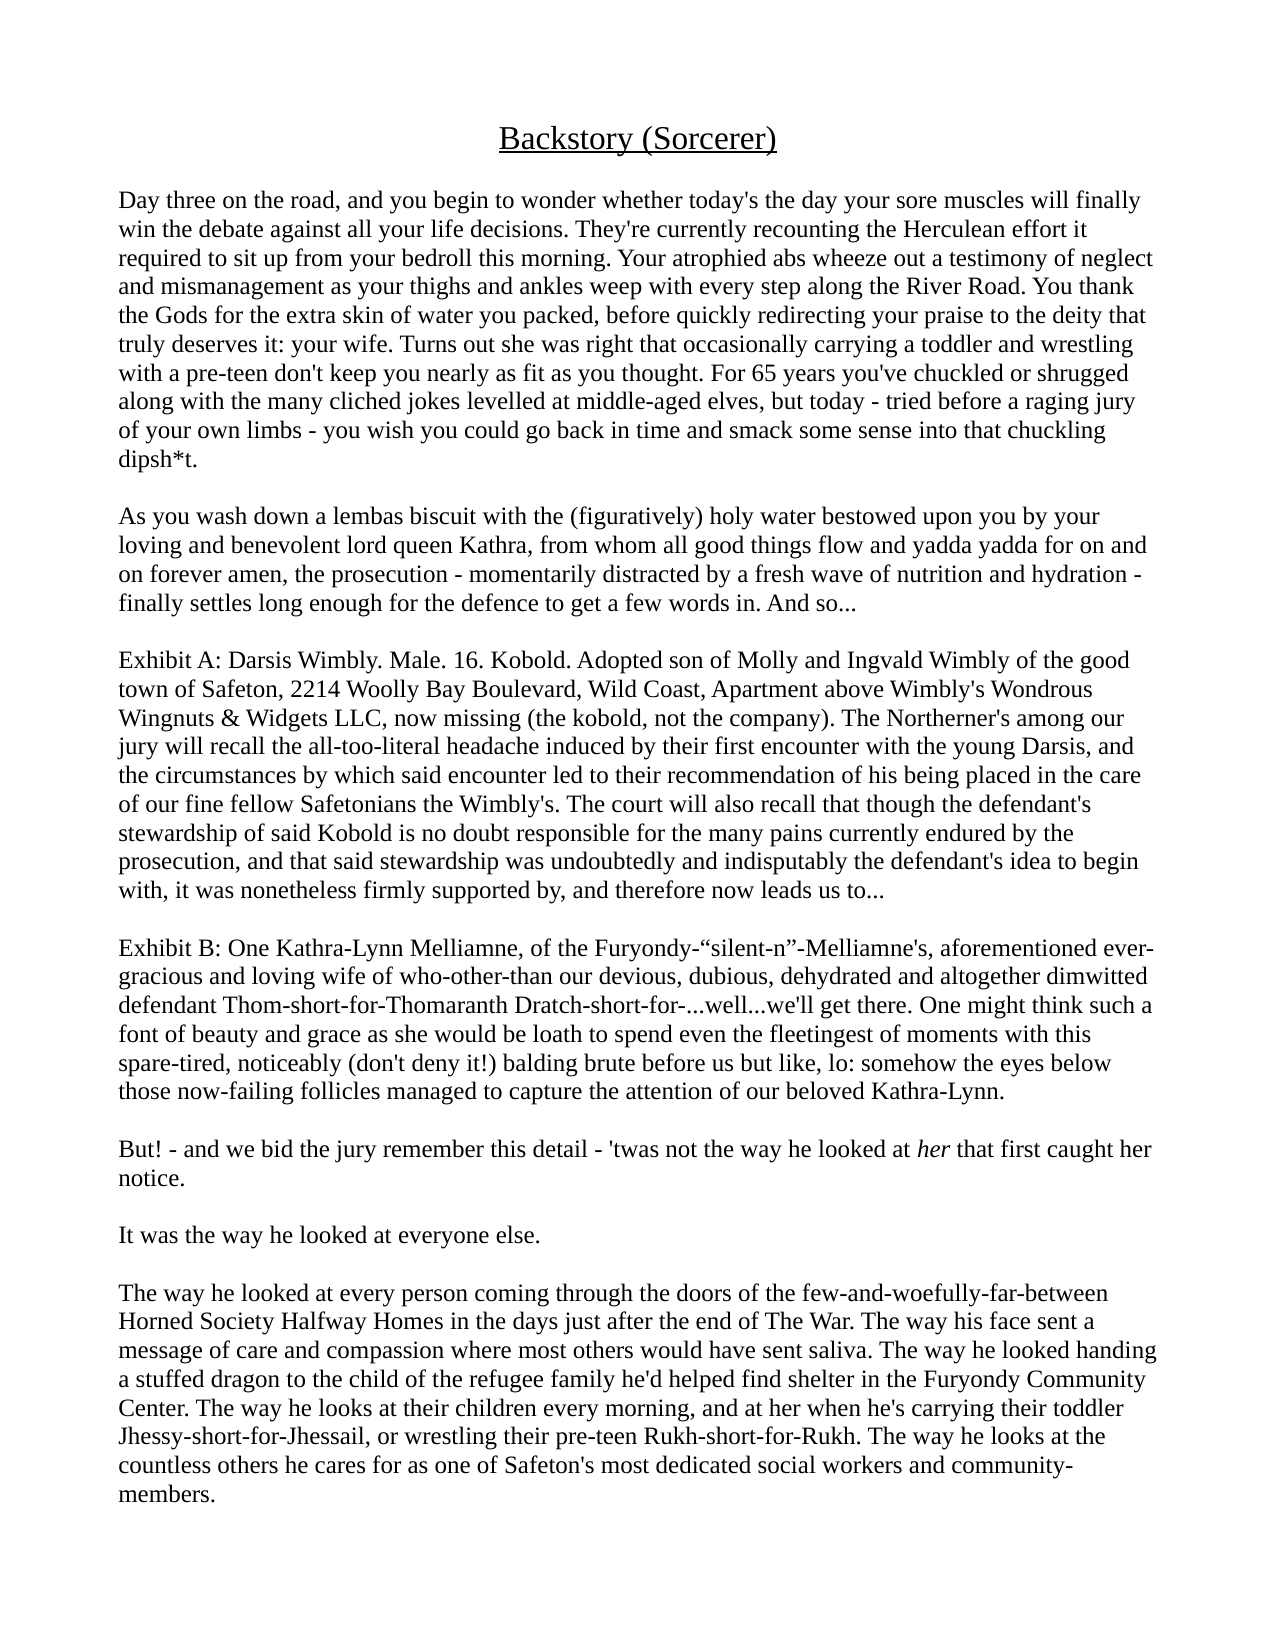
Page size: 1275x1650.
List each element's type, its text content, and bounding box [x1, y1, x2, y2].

text Exhibit B: One Kathra-Lynn Melliamne, of the Furyondy-“silent-n”-Melliamne's, aforementioned ever-gracious and loving wife of who-other-than our devious, dubious, dehydrated and altogether dimwitted defendant Thom-short-for-Thomaranth Dratch-short-for-...well...we'll get there. One might think such a font of beauty and grace as she would be loath to spend even the fleetingest of moments with this spare-tired, noticeably (don't deny it!) balding brute before us but like, lo: somehow the eyes below those now-failing follicles managed to capture the attention of our beloved Kathra-Lynn. [118, 933, 1157, 1105]
text Exhibit A: Darsis Wimbly. Male. 16. Kobold. Adopted son of Molly and Ingvald Wimbly of the good town of Safeton, 2214 Woolly Bay Boulevard, Wild Coast, Apartment above Wimbly's Wondrous Wingnuts & Widgets LLC, now missing (the kobold, not the company). The Northerner's among our jury will recall the all-too-literal headache induced by their first encounter with the young Darsis, and the circumstances by which said encounter led to their recommendation of his being placed in the care of our fine fellow Safetonians the Wimbly's. The court will also recall that though the defendant's stewardship of said Kobold is no doubt responsible for the many pains currently endured by the prosecution, and that said stewardship was undoubtedly and indisputably the defendant's idea to begin with, it was nonetheless firmly supported by, and therefore now leads us to... [118, 645, 1157, 904]
text The way he looked at every person coming through the doors of the few-and-woefully-far-between Horned Society Halfway Homes in the days just after the end of The War. The way his face sent a message of care and compassion where most others would have sent saliva. The way he looked handing a stuffed dragon to the child of the refugee family he'd helped find shelter in the Furyondy Community Center. The way he looks at their children every morning, and at her when he's carrying their toddler Jhessy-short-for-Jhessail, or wrestling their pre-teen Rukh-short-for-Rukh. The way he looks at the countless others he cares for as one of Safeton's most dedicated social workers and community-members. [118, 1278, 1157, 1508]
text It was the way he looked at everyone else. [118, 1220, 1157, 1249]
text As you wash down a lembas biscuit with the (figuratively) holy water bestowed upon you by your loving and benevolent lord queen Kathra, from whom all good things flow and yadda yadda for on and on forever amen, the prosecution - momentarily distracted by a fresh wave of nutrition and hydration - finally settles long enough for the defence to get a few words in. And so... [118, 501, 1157, 616]
text Backstory (Sorcerer) [118, 118, 1157, 156]
text Day three on the road, and you begin to wonder whether today's the day your sore muscles will finally win the debate against all your life decisions. They're currently recounting the Herculean effort it required to sit up from your bedroll this morning. Your atrophied abs wheeze out a testimony of neglect and mismanagement as your thighs and ankles weep with every step along the River Road. You thank the Gods for the extra skin of water you packed, before quickly redirecting your praise to the deity that truly deserves it: your wife. Turns out she was right that occasionally carrying a toddler and wrestling with a pre-teen don't keep you nearly as fit as you thought. For 65 years you've chuckled or shrugged along with the many cliched jokes levelled at middle-aged elves, but today - tried before a raging jury of your own limbs - you wish you could go back in time and smack some sense into that chuckling dipsh*t. [118, 185, 1157, 473]
text But! - and we bid the jury remember this detail - 'twas not the way he looked at her that first caught her notice. [118, 1134, 1157, 1191]
